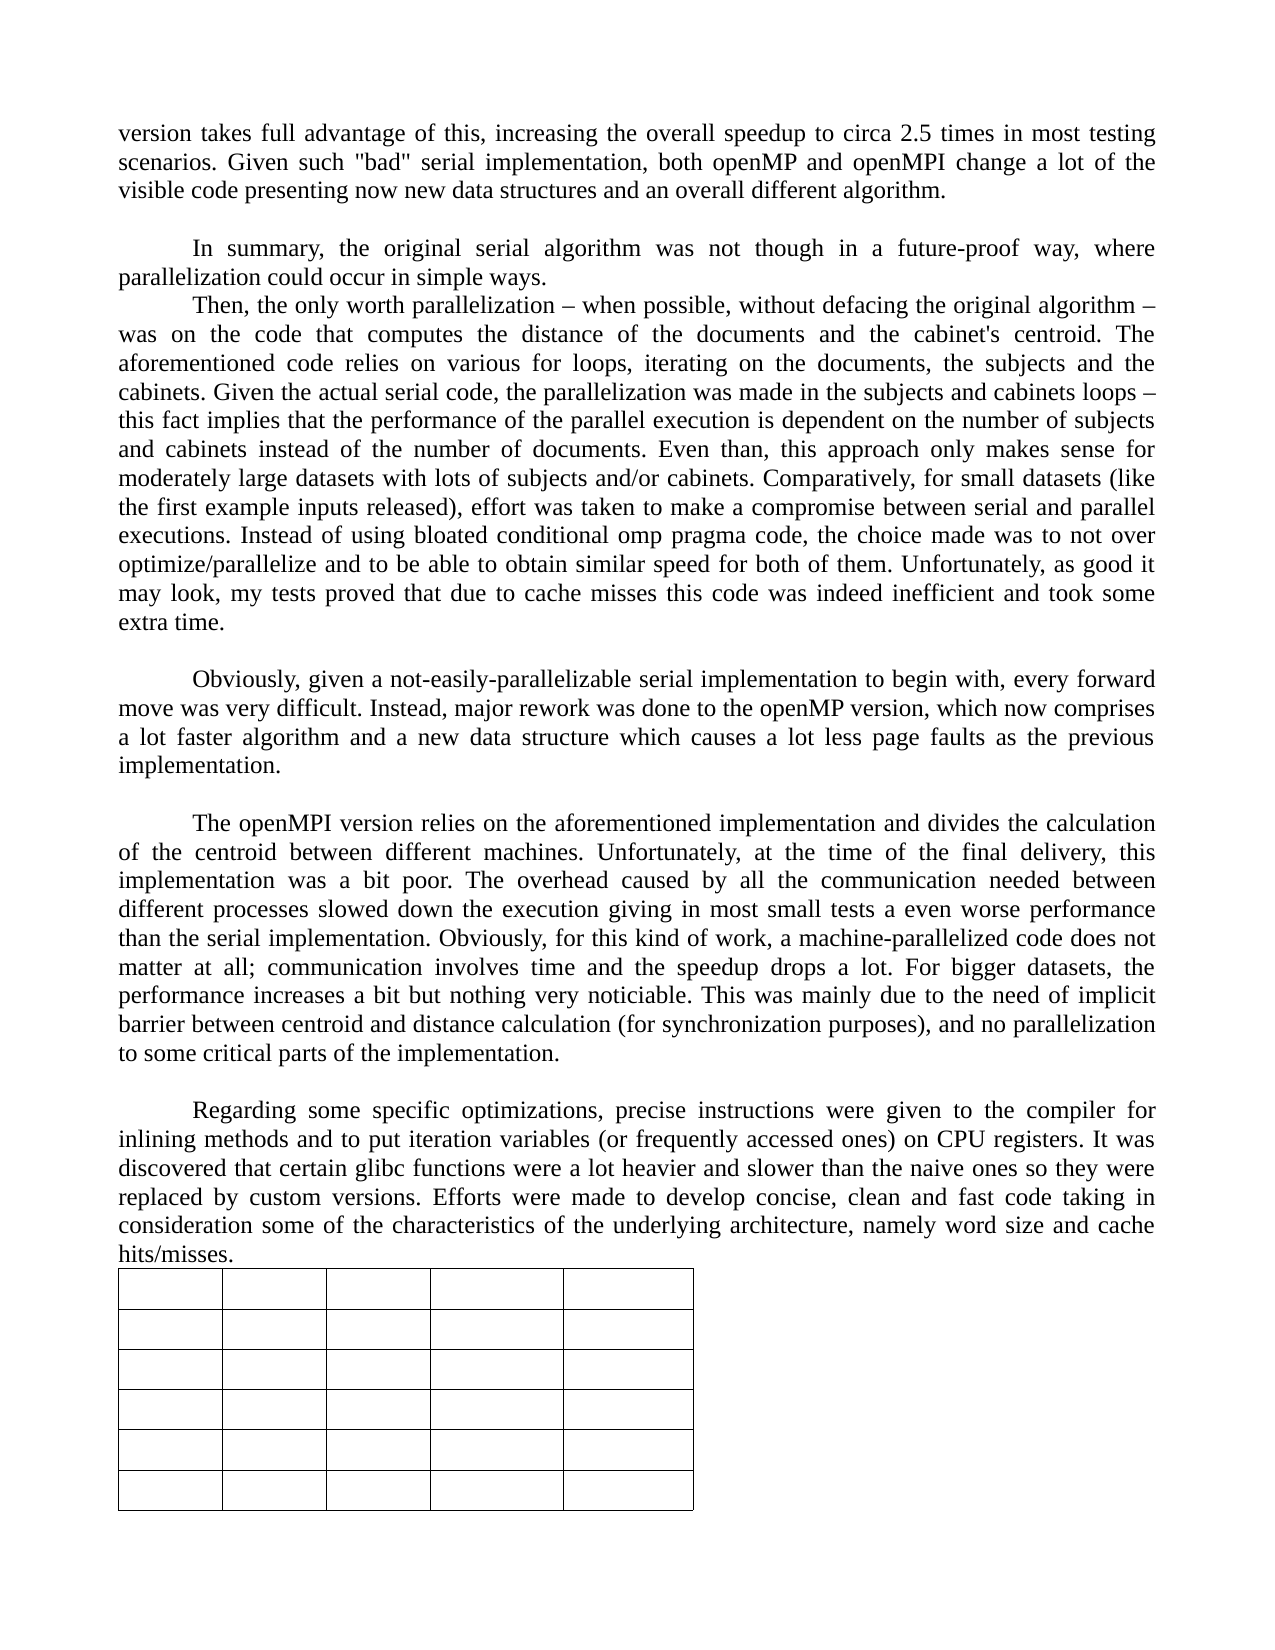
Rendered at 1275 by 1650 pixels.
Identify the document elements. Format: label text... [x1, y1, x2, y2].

table_header [223, 1269, 326, 1308]
table_cell [327, 1350, 430, 1389]
table_cell [564, 1430, 693, 1470]
text Obviously, given a not-easily-parallelizable serial implementation to begin with, every forward move was very difficult. Instead, major rework was done to the openMP version, which now comprises a lot faster algorithm and a new data structure which causes a lot less page faults as the previous implementation. [118, 664, 1157, 779]
table_cell [223, 1430, 326, 1470]
text version takes full advantage of this, increasing the overall speedup to circa 2.5 times in most testing scenarios. Given such "bad" serial implementation, both openMP and openMPI change a lot of the visible code presenting now new data structures and an overall different algorithm. [118, 118, 1157, 204]
table_header [431, 1269, 563, 1308]
table_cell [223, 1390, 326, 1429]
table_cell [119, 1390, 222, 1429]
table_cell [431, 1430, 563, 1470]
table_cell [564, 1350, 693, 1389]
table_cell [431, 1350, 563, 1389]
text Then, the only worth parallelization – when possible, without defacing the original algorithm – was on the code that computes the distance of the documents and the cabinet's centroid. The aforementioned code relies on various for loops, iterating on the documents, the subjects and the cabinets. Given the actual serial code, the parallelization was made in the subjects and cabinets loops – this fact implies that the performance of the parallel execution is dependent on the number of subjects and cabinets instead of the number of documents. Even than, this approach only makes sense for moderately large datasets with lots of subjects and/or cabinets. Comparatively, for small datasets (like the first example inputs released), effort was taken to make a compromise between serial and parallel executions. Instead of using bloated conditional omp pragma code, the choice made was to not over optimize/parallelize and to be able to obtain similar speed for both of them. Unfortunately, as good it may look, my tests proved that due to cache misses this code was indeed inefficient and took some extra time. [118, 291, 1157, 636]
table_cell [431, 1310, 563, 1349]
table_header [327, 1269, 430, 1308]
table_cell [223, 1471, 326, 1510]
text In summary, the original serial algorithm was not though in a future-proof way, where parallelization could occur in simple ways. [118, 233, 1157, 291]
text The openMPI version relies on the aforementioned implementation and divides the calculation of the centroid between different machines. Unfortunately, at the time of the final delivery, this implementation was a bit poor. The overhead caused by all the communication needed between different processes slowed down the execution giving in most small tests a even worse performance than the serial implementation. Obviously, for this kind of work, a machine-parallelized code does not matter at all; communication involves time and the speedup drops a lot. For bigger datasets, the performance increases a bit but nothing very noticiable. This was mainly due to the need of implicit barrier between centroid and distance calculation (for synchronization purposes), and no parallelization to some critical parts of the implementation. [118, 808, 1157, 1067]
table_cell [223, 1350, 326, 1389]
table_cell [327, 1471, 430, 1510]
table_cell [119, 1310, 222, 1349]
table_header [119, 1269, 222, 1308]
table_cell [431, 1390, 563, 1429]
table_cell [119, 1350, 222, 1389]
table_cell [327, 1430, 430, 1470]
table_header [564, 1269, 693, 1308]
table_cell [327, 1390, 430, 1429]
table_cell [431, 1471, 563, 1510]
table_cell [327, 1310, 430, 1349]
table_cell [564, 1310, 693, 1349]
table_cell [119, 1471, 222, 1510]
table_cell [564, 1390, 693, 1429]
table_cell [564, 1471, 693, 1510]
text Regarding some specific optimizations, precise instructions were given to the compiler for inlining methods and to put iteration variables (or frequently accessed ones) on CPU registers. It was discovered that certain glibc functions were a lot heavier and slower than the naive ones so they were replaced by custom versions. Efforts were made to develop concise, clean and fast code taking in consideration some of the characteristics of the underlying architecture, namely word size and cache hits/misses. [118, 1096, 1157, 1268]
table_cell [223, 1310, 326, 1349]
table_cell [119, 1430, 222, 1470]
